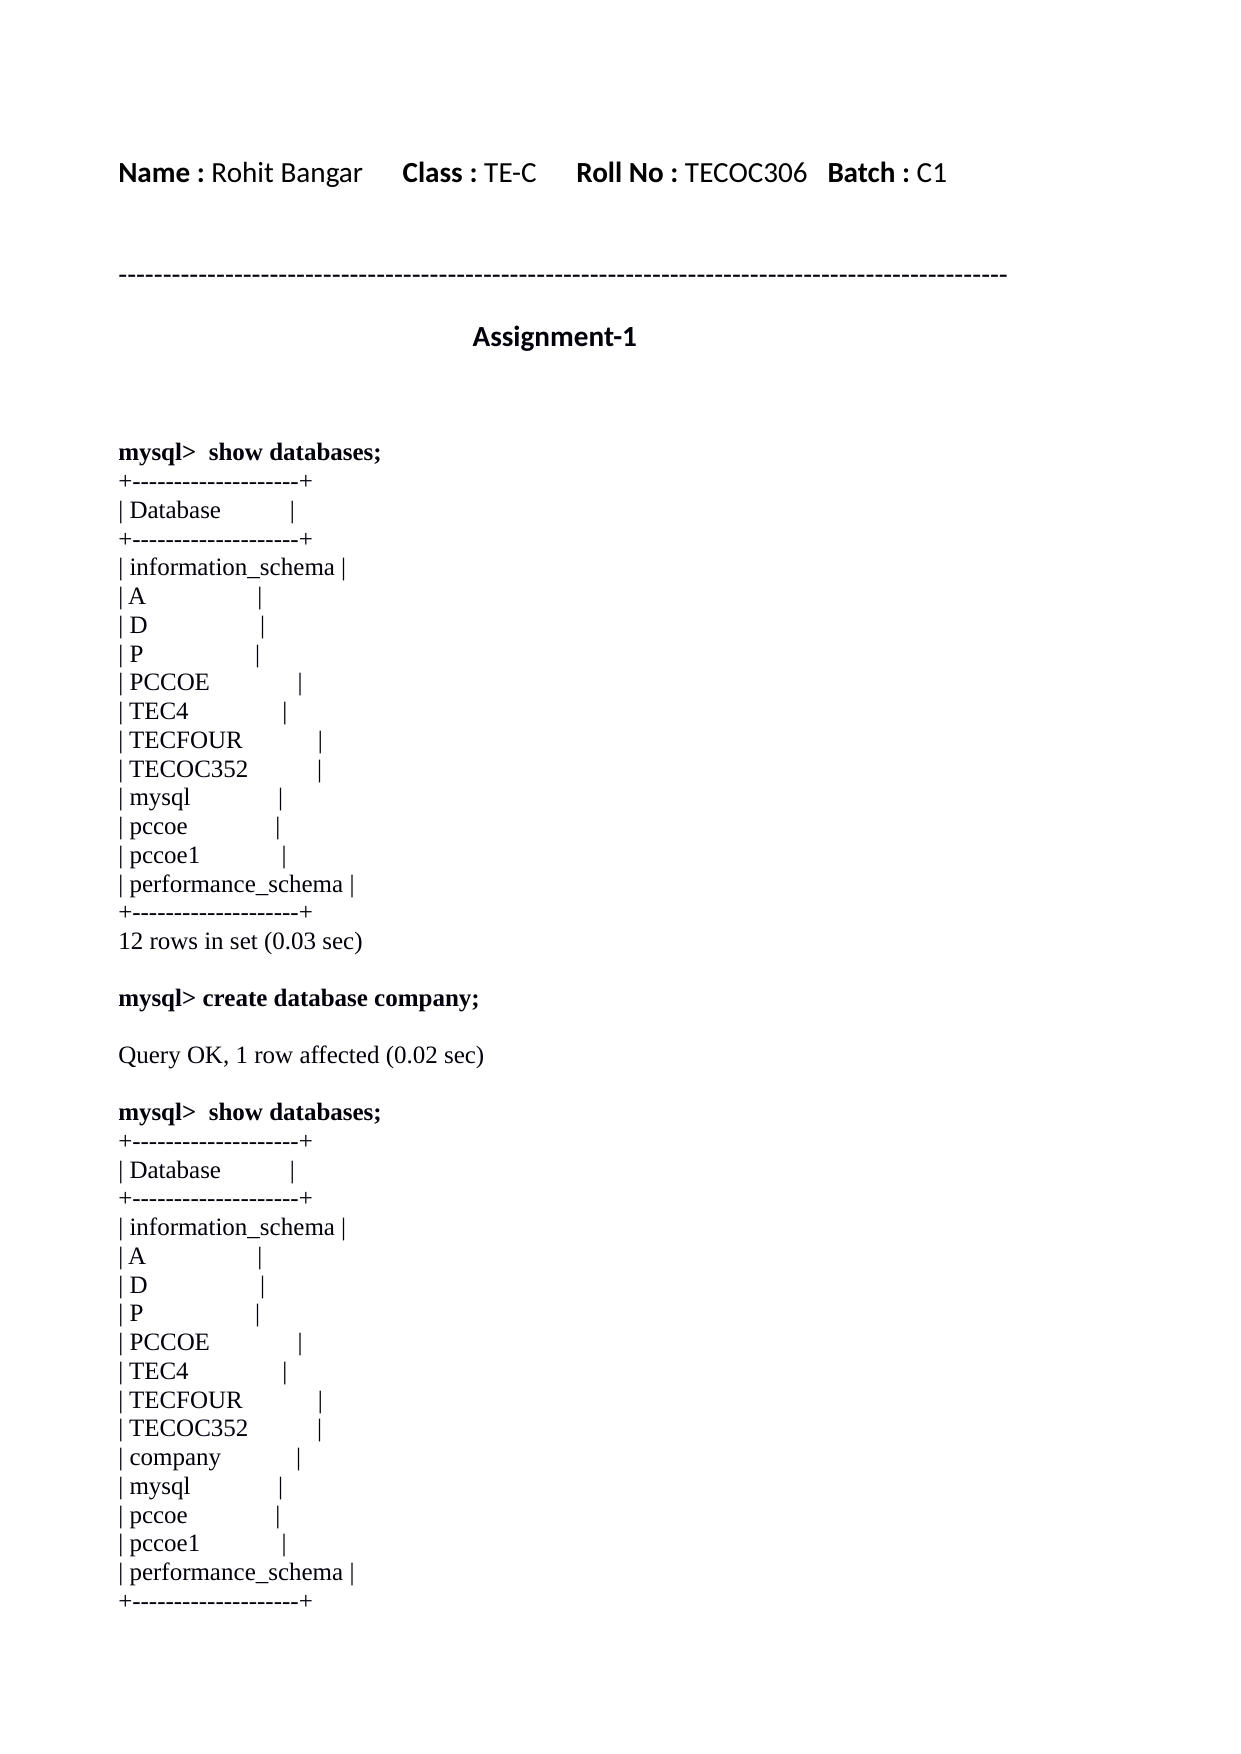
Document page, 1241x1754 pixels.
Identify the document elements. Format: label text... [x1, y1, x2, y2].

text | pccoe | [118, 1500, 1122, 1528]
text | TECFOUR | [118, 725, 1122, 754]
text Name : Rohit Bangar Class : TE-C Roll No : TECOC306 Batch : C1 [118, 154, 1122, 230]
text | Database | [118, 495, 1122, 524]
text | mysql | [118, 782, 1122, 811]
text +--------------------+ [118, 466, 1122, 495]
text ---------------------------------------------------------------------------------------------------- [118, 256, 1122, 292]
text | PCCOE | [118, 1327, 1122, 1356]
text | company | [118, 1442, 1122, 1471]
text | information_schema | [118, 1212, 1122, 1241]
text | performance_schema | [118, 869, 1122, 897]
text mysql> create database company; [118, 983, 1122, 1012]
text +--------------------+ [118, 524, 1122, 552]
text mysql> show databases; [118, 437, 1122, 466]
text | TECOC352 | [118, 1413, 1122, 1442]
text | P | [118, 639, 1122, 667]
text +--------------------+ [118, 1183, 1122, 1212]
text | performance_schema | [118, 1557, 1122, 1586]
text 12 rows in set (0.03 sec) [118, 926, 1122, 955]
text | TECFOUR | [118, 1385, 1122, 1413]
text Assignment-1 [118, 318, 1122, 354]
text | mysql | [118, 1471, 1122, 1500]
text | PCCOE | [118, 667, 1122, 696]
text | D | [118, 1270, 1122, 1298]
text +--------------------+ [118, 1586, 1122, 1615]
text | information_schema | [118, 552, 1122, 581]
text | Database | [118, 1155, 1122, 1183]
text | D | [118, 610, 1122, 639]
text | pccoe1 | [118, 840, 1122, 869]
text | A | [118, 581, 1122, 610]
text | A | [118, 1241, 1122, 1270]
text +--------------------+ [118, 1126, 1122, 1155]
text | pccoe1 | [118, 1528, 1122, 1557]
text | TECOC352 | [118, 754, 1122, 782]
text | TEC4 | [118, 696, 1122, 725]
text | TEC4 | [118, 1356, 1122, 1385]
text | pccoe | [118, 811, 1122, 840]
text | P | [118, 1298, 1122, 1327]
text Query OK, 1 row affected (0.02 sec) [118, 1041, 1122, 1069]
text +--------------------+ [118, 897, 1122, 926]
text mysql> show databases; [118, 1097, 1122, 1126]
